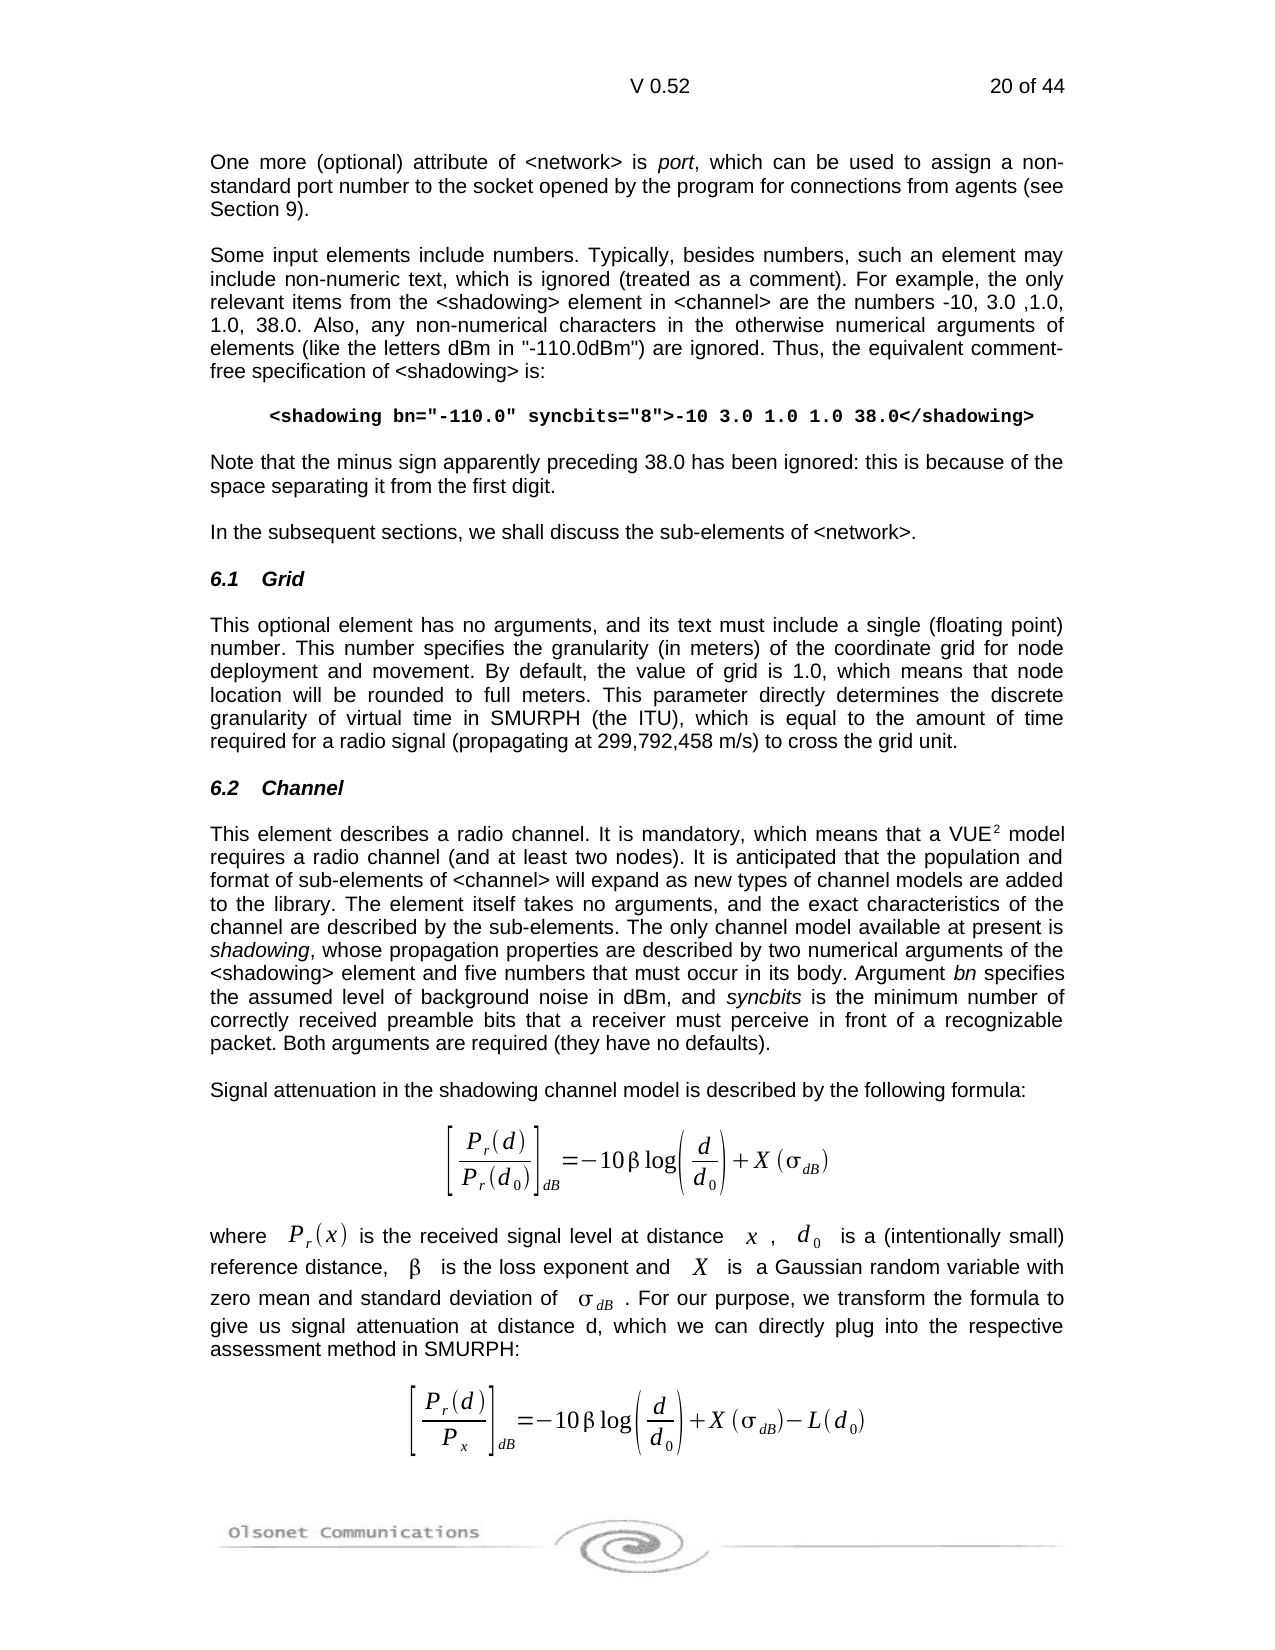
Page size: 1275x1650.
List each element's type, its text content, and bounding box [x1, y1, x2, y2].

text Note that the minus sign apparently preceding 38.0 has been ignored: this is because of the space separating it from the first digit. [210, 451, 1065, 497]
text One more (optional) attribute of <network> is port, which can be used to assign a non-standard port number to the socket opened by the program for connections from agents (see Section 9). [210, 151, 1065, 221]
text Signal attenuation in the shadowing channel model is described by the following formula: [210, 1078, 1065, 1101]
text This optional element has no arguments, and its text must include a single (floating point) number. This number specifies the granularity (in meters) of the coordinate grid for node deployment and movement. By default, the value of grid is 1.0, which means that node location will be rounded to full meters. This parameter directly determines the discrete granularity of virtual time in SMURPH (the ITU), which is equal to the amount of time required for a radio signal (propagating at 299,792,458 m/s) to cross the grid unit. [210, 613, 1065, 753]
text <shadowing bn="-110.0" syncbits="8">-10 3.0 1.0 1.0 38.0</shadowing> [269, 406, 1065, 428]
text Some input elements include numbers. Typically, besides numbers, such an element may include non-numeric text, which is ignored (treated as a comment). For example, the only relevant items from the <shadowing> element in <channel> are the numbers -10, 3.0 ,1.0, 1.0, 38.0. Also, any non-numerical characters in the otherwise numerical arguments of elements (like the letters dBm in "-110.0dBm") are ignored. Thus, the equivalent comment-free specification of <shadowing> is: [210, 244, 1065, 383]
text where is the received signal level at distance , is a (intentionally small) reference distance, is the loss exponent and is a Gaussian random variable with zero mean and standard deviation of . For our purpose, we transform the formula to give us signal attenuation at distance d, which we can directly plug into the respective assessment method in SMURPH: [210, 1221, 1065, 1361]
text This element describes a radio channel. It is mandatory, which means that a VUE2 model requires a radio channel (and at least two nodes). It is anticipated that the population and format of sub-elements of <channel> will expand as new types of channel models are added to the library. The element itself takes no arguments, and the exact characteristics of the channel are described by the sub-elements. The only channel model available at present is shadowing, whose propagation properties are described by two numerical arguments of the <shadowing> element and five numbers that must occur in its body. Argument bn specifies the assumed level of background noise in dBm, and syncbits is the minimum number of correctly received preamble bits that a receiver must perceive in front of a recognizable packet. Both arguments are required (they have no defaults). [210, 823, 1065, 1055]
subtitle Channel [210, 776, 1065, 799]
picture [210, 1504, 1065, 1596]
text In the subsequent sections, we shall discuss the sub-elements of <network>. [210, 521, 1065, 544]
subtitle Grid [210, 567, 1065, 590]
